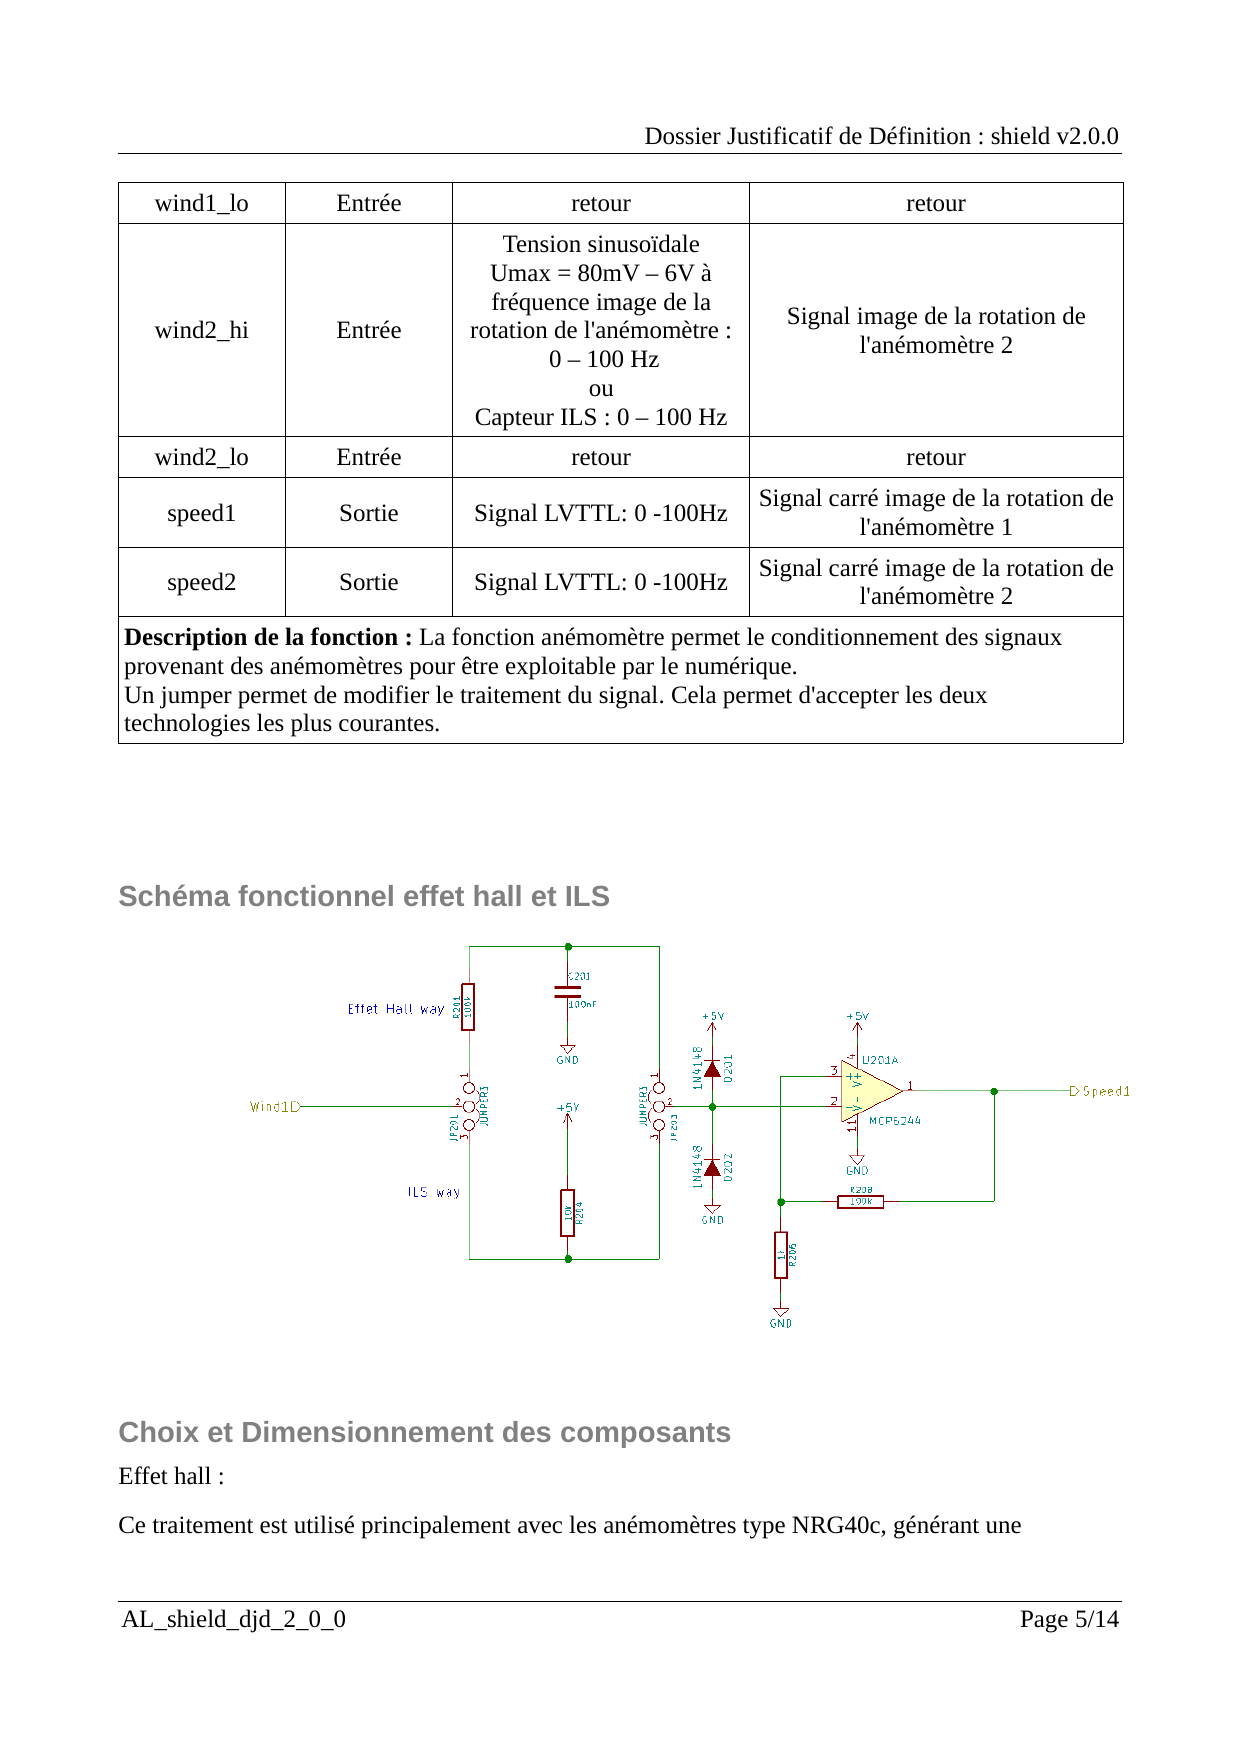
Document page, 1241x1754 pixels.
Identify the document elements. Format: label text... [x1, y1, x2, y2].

table_cell Description de la fonction : La fonction anémomètre permet le conditionnement des signaux provenant des anémomètres pour être exploitable par le numérique. Un jumper permet de modifier le traitement du signal. Cela permet d'accepter les deux technologies les plus courantes. [119, 617, 1123, 743]
table_cell speed1 [119, 478, 285, 546]
subtitle Choix et Dimensionnement des composants [118, 1415, 1122, 1448]
table_cell Entrée [286, 183, 452, 223]
table_cell retour [750, 437, 1123, 477]
table_cell wind2_hi [119, 224, 285, 436]
table_cell Signal carré image de la rotation de l'anémomètre 2 [750, 548, 1123, 616]
table_cell Sortie [286, 478, 452, 546]
picture [193, 929, 1139, 1339]
table_cell wind2_lo [119, 437, 285, 477]
table_cell Signal LVTTL: 0 -100Hz [453, 548, 749, 616]
table_cell retour [453, 183, 749, 223]
table_cell Sortie [286, 548, 452, 616]
table_cell Signal image de la rotation de l'anémomètre 2 [750, 224, 1123, 436]
text Effet hall : [118, 1461, 1122, 1489]
table_cell speed2 [119, 548, 285, 616]
table_cell retour [750, 183, 1123, 223]
table_cell Entrée [286, 224, 452, 436]
table_cell Signal LVTTL: 0 -100Hz [453, 478, 749, 546]
table_cell retour [453, 437, 749, 477]
table_cell Signal carré image de la rotation de l'anémomètre 1 [750, 478, 1123, 546]
table_cell Entrée [286, 437, 452, 477]
subtitle Schéma fonctionnel effet hall et ILS [118, 879, 1122, 1339]
table_cell wind1_lo [119, 183, 285, 223]
text Ce traitement est utilisé principalement avec les anémomètres type NRG40c, générant une [118, 1510, 1122, 1539]
table_cell Tension sinusoïdale Umax = 80mV – 6V à fréquence image de la rotation de l'anémomètre : 0 – 100 Hz ou Capteur ILS : 0 – 100 Hz [453, 224, 749, 436]
